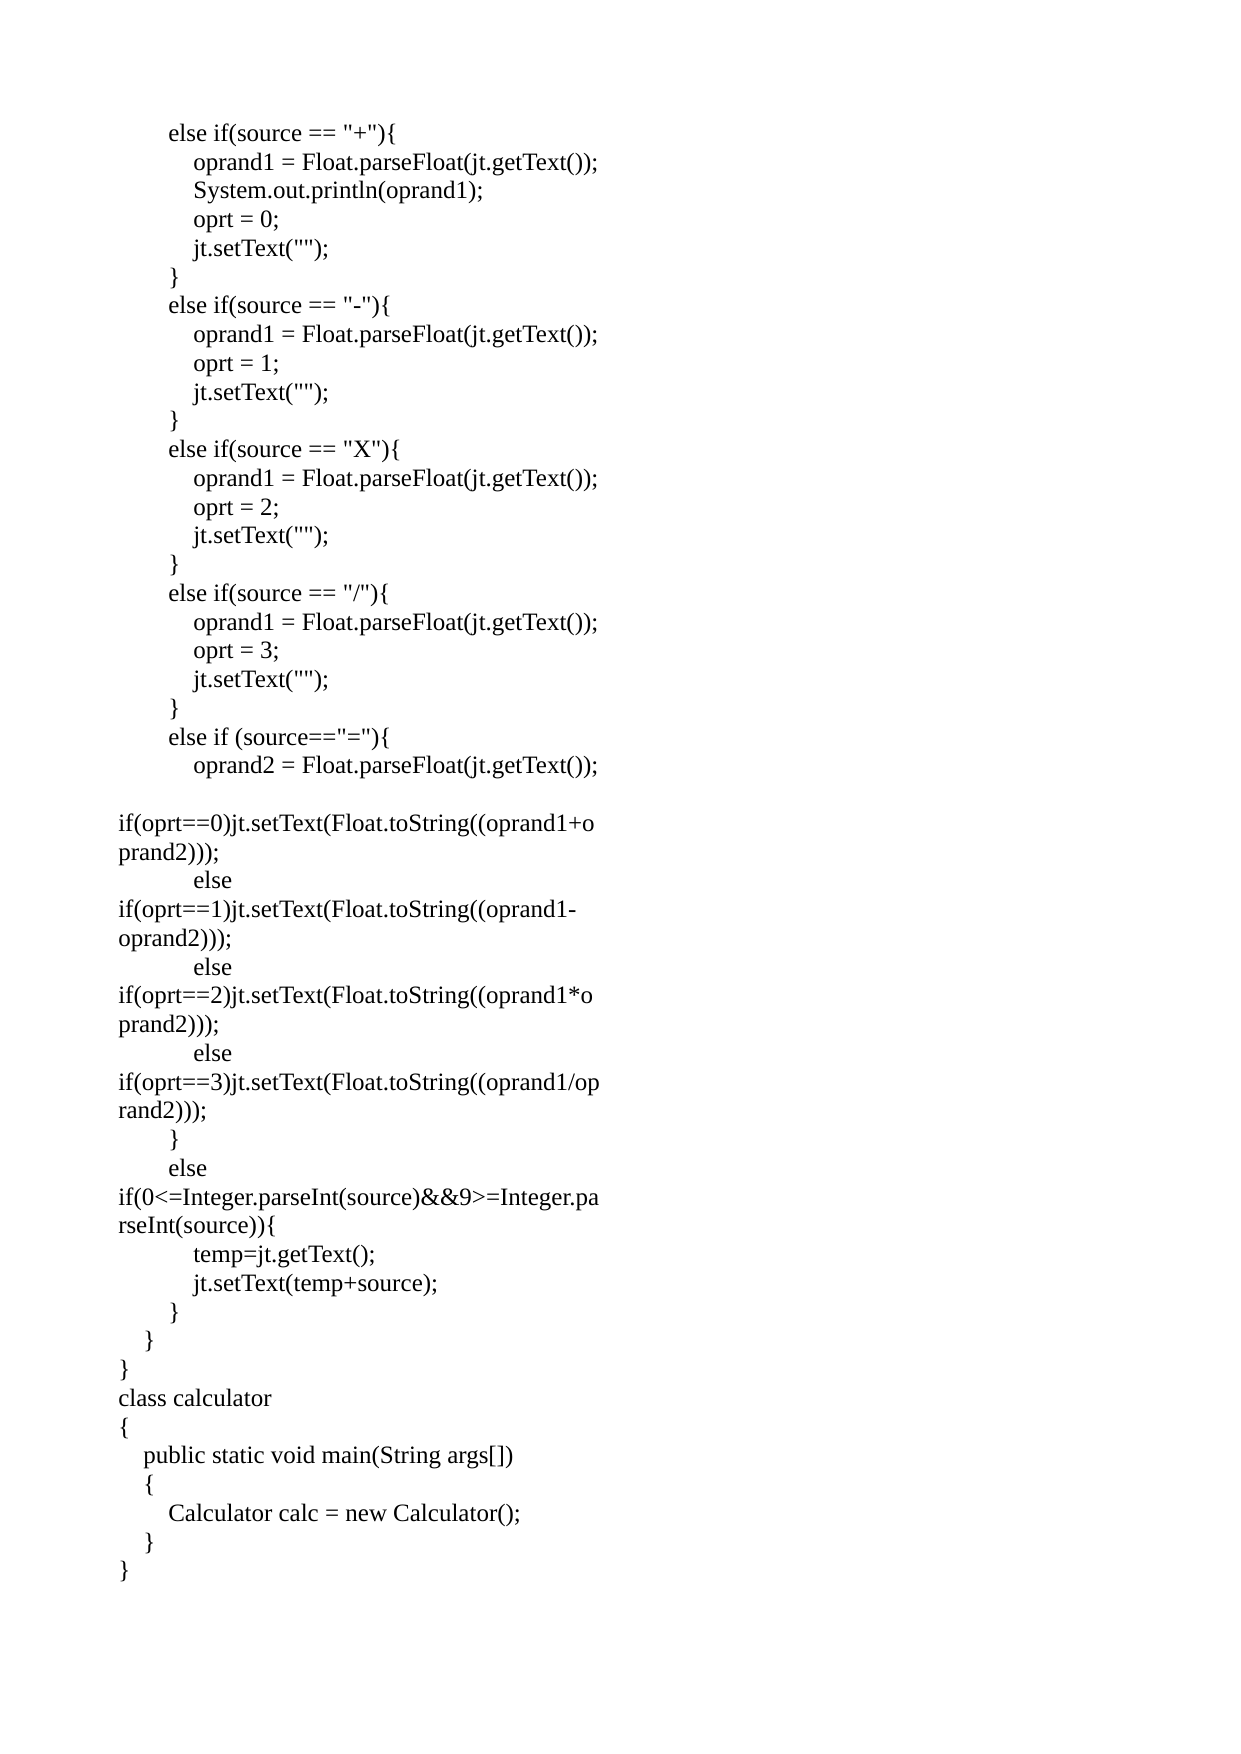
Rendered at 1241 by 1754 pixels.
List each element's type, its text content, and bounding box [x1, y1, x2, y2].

text if(oprt==0)jt.setText(Float.toString((oprand1+oprand2))); [118, 779, 605, 866]
text oprand1 = Float.parseFloat(jt.getText()); [118, 607, 605, 636]
text else if(oprt==1)jt.setText(Float.toString((oprand1-oprand2))); [118, 866, 605, 952]
text else if(source == "/"){ [118, 578, 605, 607]
text oprand1 = Float.parseFloat(jt.getText()); [118, 147, 605, 176]
text jt.setText(""); [118, 664, 605, 693]
text temp=jt.getText(); [118, 1239, 605, 1268]
text jt.setText(""); [118, 377, 605, 406]
text class calculator [118, 1383, 605, 1412]
text oprt = 1; [118, 348, 605, 377]
text } [118, 693, 605, 722]
text oprand2 = Float.parseFloat(jt.getText()); [118, 751, 605, 779]
text jt.setText(""); [118, 521, 605, 549]
text oprt = 0; [118, 204, 605, 233]
text else if(source == "X"){ [118, 434, 605, 463]
text oprt = 3; [118, 636, 605, 664]
text jt.setText(""); [118, 233, 605, 262]
text { [118, 1412, 605, 1441]
text { [118, 1469, 605, 1498]
text else if(0<=Integer.parseInt(source)&&9>=Integer.parseInt(source)){ [118, 1153, 605, 1239]
text else if(oprt==3)jt.setText(Float.toString((oprand1/oprand2))); [118, 1038, 605, 1124]
text } [118, 1354, 605, 1383]
text oprt = 2; [118, 492, 605, 521]
text else if(source == "-"){ [118, 291, 605, 319]
text else if(oprt==2)jt.setText(Float.toString((oprand1*oprand2))); [118, 952, 605, 1038]
text System.out.println(oprand1); [118, 176, 605, 204]
text } [118, 262, 605, 291]
text } [118, 1124, 605, 1153]
text Calculator calc = new Calculator(); [118, 1498, 605, 1527]
text } [118, 1527, 605, 1556]
text else if (source=="="){ [118, 722, 605, 751]
text oprand1 = Float.parseFloat(jt.getText()); [118, 463, 605, 492]
text } [118, 1326, 605, 1354]
text } [118, 406, 605, 434]
text jt.setText(temp+source); [118, 1268, 605, 1297]
text } [118, 1297, 605, 1326]
text oprand1 = Float.parseFloat(jt.getText()); [118, 319, 605, 348]
text else if(source == "+"){ [118, 118, 605, 147]
text } [118, 549, 605, 578]
text public static void main(String args[]) [118, 1441, 605, 1469]
text } [118, 1556, 605, 1584]
